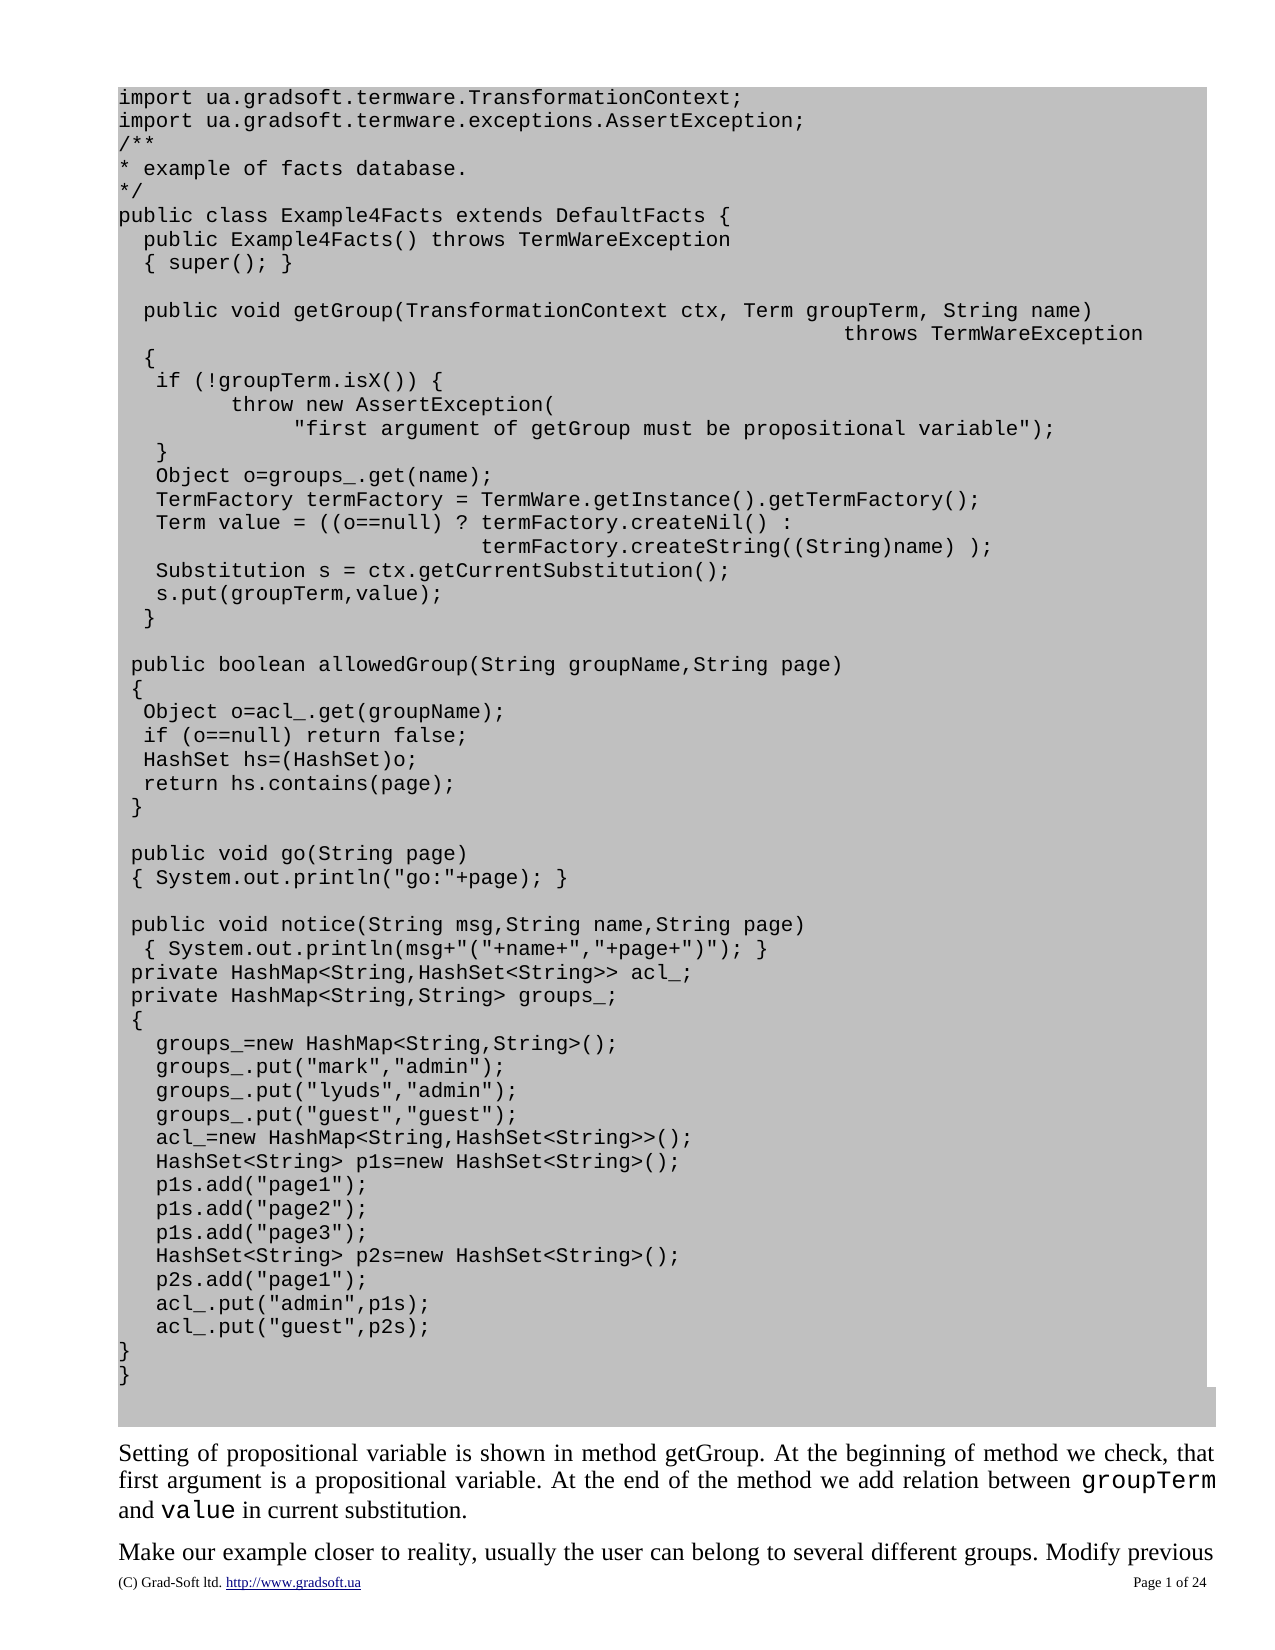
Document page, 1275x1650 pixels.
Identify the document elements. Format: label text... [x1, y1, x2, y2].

text "first argument of getGroup must be propositional variable"); [118, 418, 1207, 441]
text HashSet<String> p2s=new HashSet<String>(); [118, 1245, 1207, 1269]
text Term value = ((o==null) ? termFactory.createNil() : [118, 512, 1207, 536]
text p1s.add("page1"); [118, 1174, 1207, 1198]
text public void getGroup(TransformationContext ctx, Term groupTerm, String name) [118, 299, 1207, 323]
text groups_.put("mark","admin"); [118, 1056, 1207, 1080]
text p2s.add("page1"); [118, 1269, 1207, 1293]
text Make our example closer to reality, usually the user can belong to several different groups. Modify previous [118, 1538, 1216, 1566]
text */ [118, 181, 1207, 205]
text Object o=groups_.get(name); [118, 465, 1207, 489]
text public boolean allowedGroup(String groupName,String page) [118, 654, 1207, 678]
text s.put(groupTerm,value); [118, 583, 1207, 607]
text groups_.put("guest","guest"); [118, 1103, 1207, 1127]
text public class Example4Facts extends DefaultFacts { [118, 205, 1207, 229]
text { super(); } [118, 252, 1207, 276]
text /** [118, 134, 1207, 158]
text public void go(String page) [118, 843, 1207, 867]
text { System.out.println(msg+"("+name+","+page+")"); } [118, 938, 1207, 962]
text { [118, 1009, 1207, 1033]
text } [118, 441, 1207, 465]
text { System.out.println("go:"+page); } [118, 867, 1207, 891]
text private HashMap<String,HashSet<String>> acl_; [118, 962, 1207, 985]
text Setting of propositional variable is shown in method getGroup. At the beginning of method we check, that first argument is a propositional variable. At the end of the method we add relation between groupTerm and value in current substitution. [118, 1439, 1216, 1526]
text * example of facts database. [118, 158, 1207, 181]
text throws TermWareException [118, 323, 1207, 347]
text p1s.add("page3"); [118, 1222, 1207, 1245]
text groups_=new HashMap<String,String>(); [118, 1033, 1207, 1056]
text HashSet hs=(HashSet)o; [118, 749, 1207, 772]
text acl_.put("admin",p1s); [118, 1293, 1207, 1316]
text termFactory.createString((String)name) ); [118, 536, 1207, 560]
text Object o=acl_.get(groupName); [118, 702, 1207, 725]
text { [118, 678, 1207, 702]
text HashSet<String> p1s=new HashSet<String>(); [118, 1151, 1207, 1174]
text Substitution s = ctx.getCurrentSubstitution(); [118, 560, 1207, 583]
text throw new AssertException( [118, 394, 1207, 418]
text } [118, 796, 1207, 820]
text { [118, 347, 1207, 371]
text TermFactory termFactory = TermWare.getInstance().getTermFactory(); [118, 489, 1207, 512]
text } [118, 607, 1207, 631]
text return hs.contains(page); [118, 772, 1207, 796]
text import ua.gradsoft.termware.exceptions.AssertException; [118, 110, 1207, 134]
text groups_.put("lyuds","admin"); [118, 1080, 1207, 1103]
text if (!groupTerm.isX()) { [118, 371, 1207, 394]
text public void notice(String msg,String name,String page) [118, 914, 1207, 938]
text acl_.put("guest",p2s); [118, 1316, 1207, 1340]
text import ua.gradsoft.termware.TransformationContext; [118, 87, 1207, 110]
text public Example4Facts() throws TermWareException [118, 229, 1207, 252]
text } [118, 1340, 1207, 1364]
text } [118, 1364, 1207, 1387]
text p1s.add("page2"); [118, 1198, 1207, 1222]
text if (o==null) return false; [118, 725, 1207, 749]
text acl_=new HashMap<String,HashSet<String>>(); [118, 1127, 1207, 1151]
text private HashMap<String,String> groups_; [118, 985, 1207, 1009]
